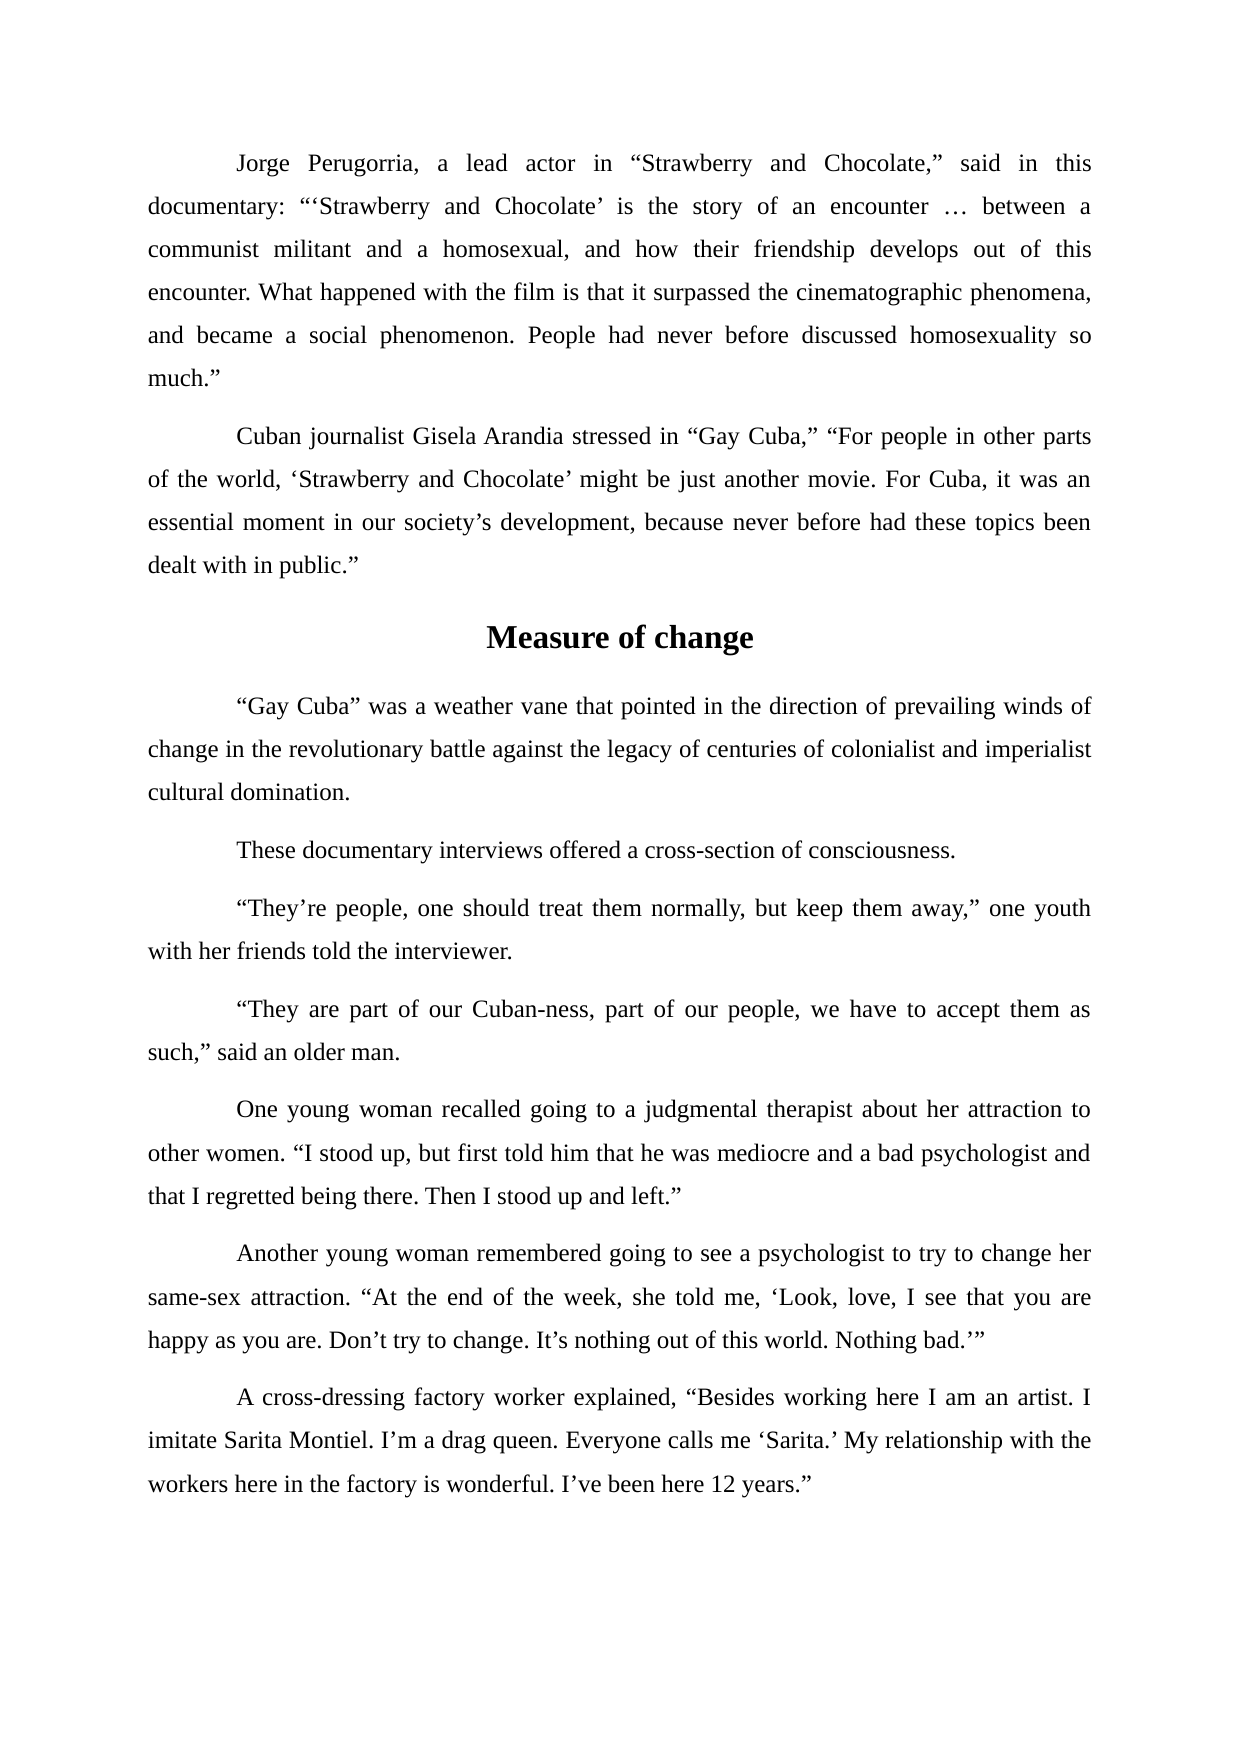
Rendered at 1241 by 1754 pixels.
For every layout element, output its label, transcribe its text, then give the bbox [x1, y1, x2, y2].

text Jorge Perugorria, a lead actor in “Strawberry and Chocolate,” said in this documentary: “‘Strawberry and Chocolate’ is the story of an encounter … between a communist militant and a homosexual, and how their friendship develops out of this encounter. What happened with the film is that it surpassed the cinematographic phenomena, and became a social phenomenon. People had never before discussed homosexuality so much.” [148, 148, 1093, 392]
text “They are part of our Cuban-ness, part of our people, we have to accept them as such,” said an older man. [148, 994, 1093, 1066]
text “They’re people, one should treat them normally, but keep them away,” one youth with her friends told the interviewer. [148, 893, 1093, 965]
text Cuban journalist Gisela Arandia stressed in “Gay Cuba,” “For people in other parts of the world, ‘Strawberry and Chocolate’ might be just another movie. For Cuba, it was an essential moment in our society’s development, because never before had these topics been dealt with in public.” [148, 421, 1093, 579]
text Another young woman remembered going to see a psychologist to try to change her same-sex attraction. “At the end of the week, she told me, ‘Look, love, I see that you are happy as you are. Don’t try to change. It’s nothing out of this world. Nothing bad.’” [148, 1238, 1093, 1353]
text A cross-dressing factory worker explained, “Besides working here I am an artist. I imitate Sarita Montiel. I’m a drag queen. Everyone calls me ‘Sarita.’ My relationship with the workers here in the factory is wonderful. I’ve been here 12 years.” [148, 1382, 1093, 1497]
text These documentary interviews offered a cross-section of consciousness. [148, 835, 1093, 864]
text “Gay Cuba” was a weather vane that pointed in the direction of prevailing winds of change in the revolutionary battle against the legacy of centuries of colonialist and imperialist cultural domination. [148, 691, 1093, 806]
subtitle Measure of change [148, 617, 1093, 655]
text One young woman recalled going to a judgmental therapist about her attraction to other women. “I stood up, but first told him that he was mediocre and a bad psychologist and that I regretted being there. Then I stood up and left.” [148, 1094, 1093, 1209]
